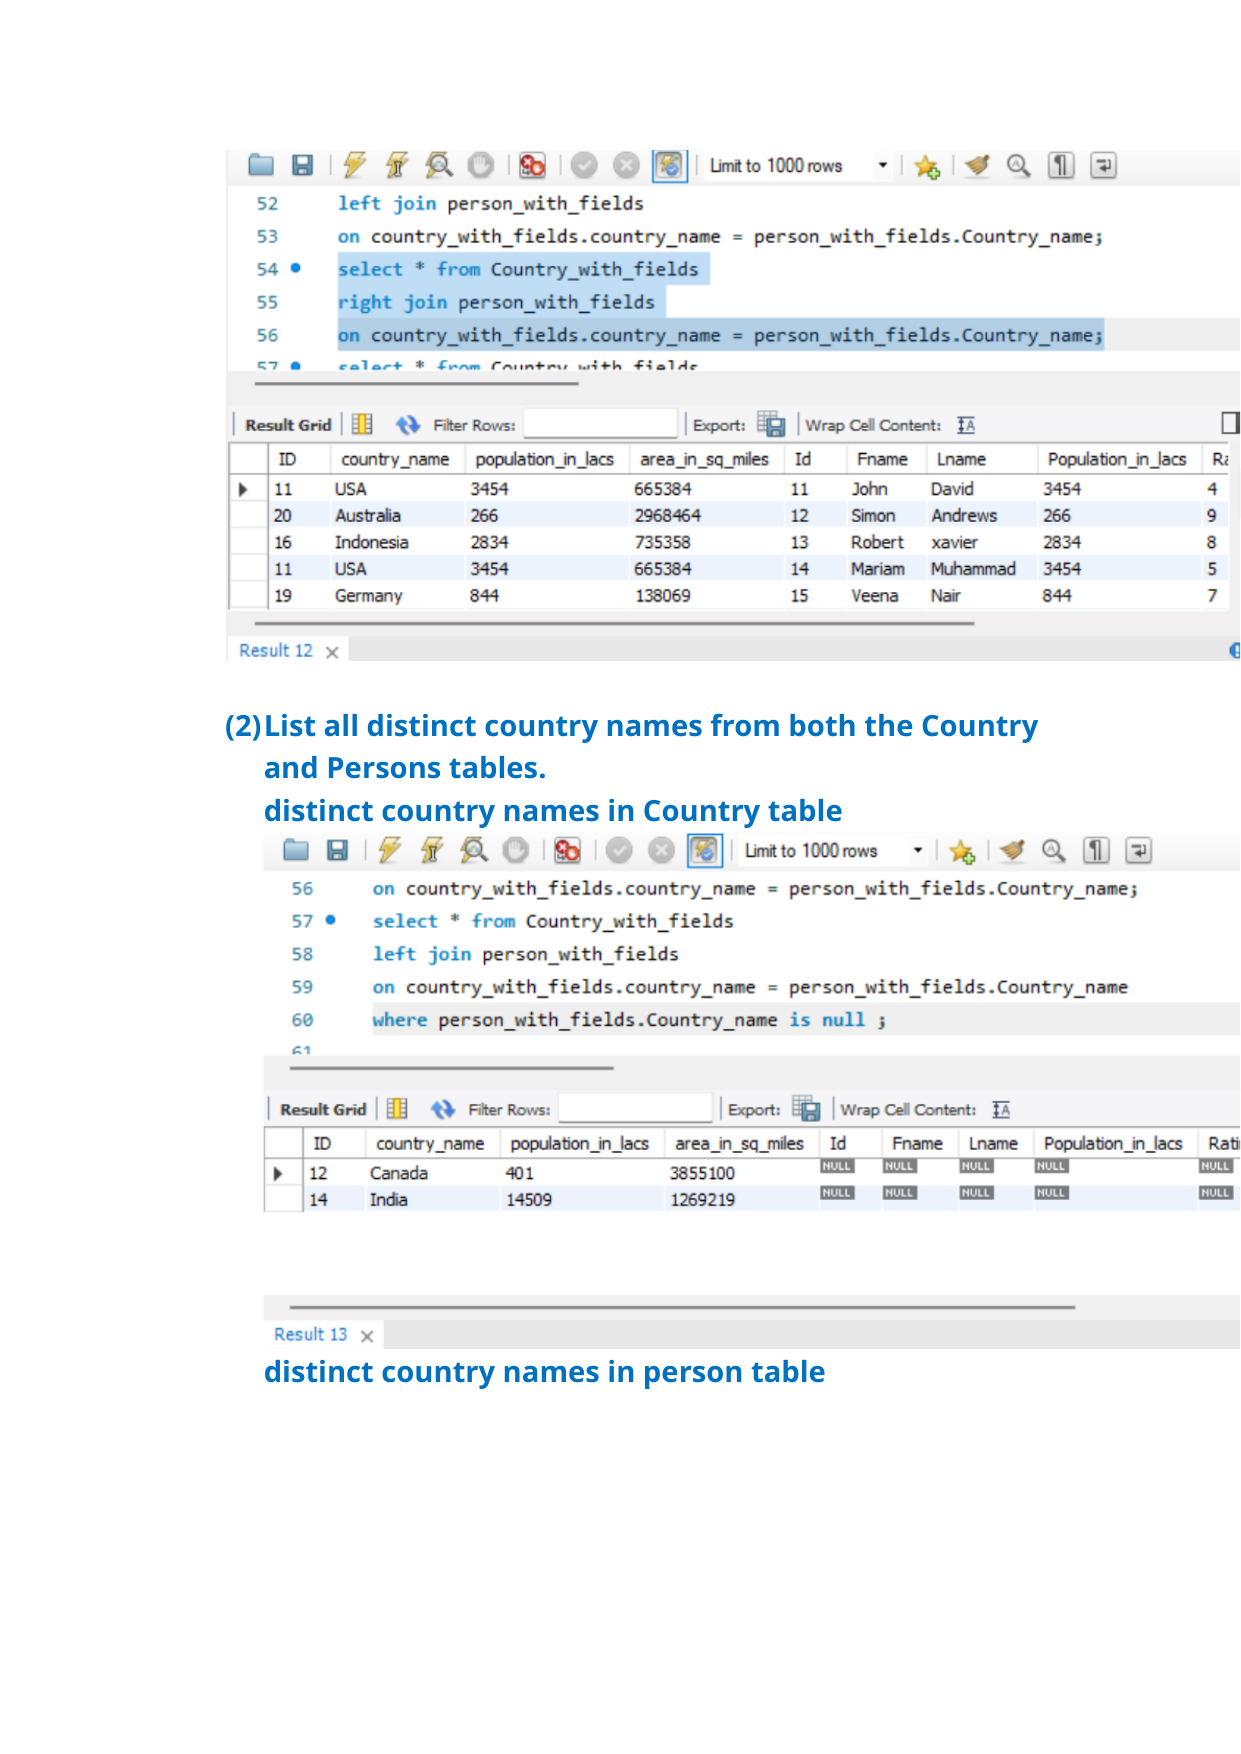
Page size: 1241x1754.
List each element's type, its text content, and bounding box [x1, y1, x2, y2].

list List all distinct country names from both the Country and Persons tables. [225, 705, 1090, 787]
list distinct country names in Country table [263, 790, 1090, 829]
list distinct country names in person table [263, 1351, 1090, 1391]
